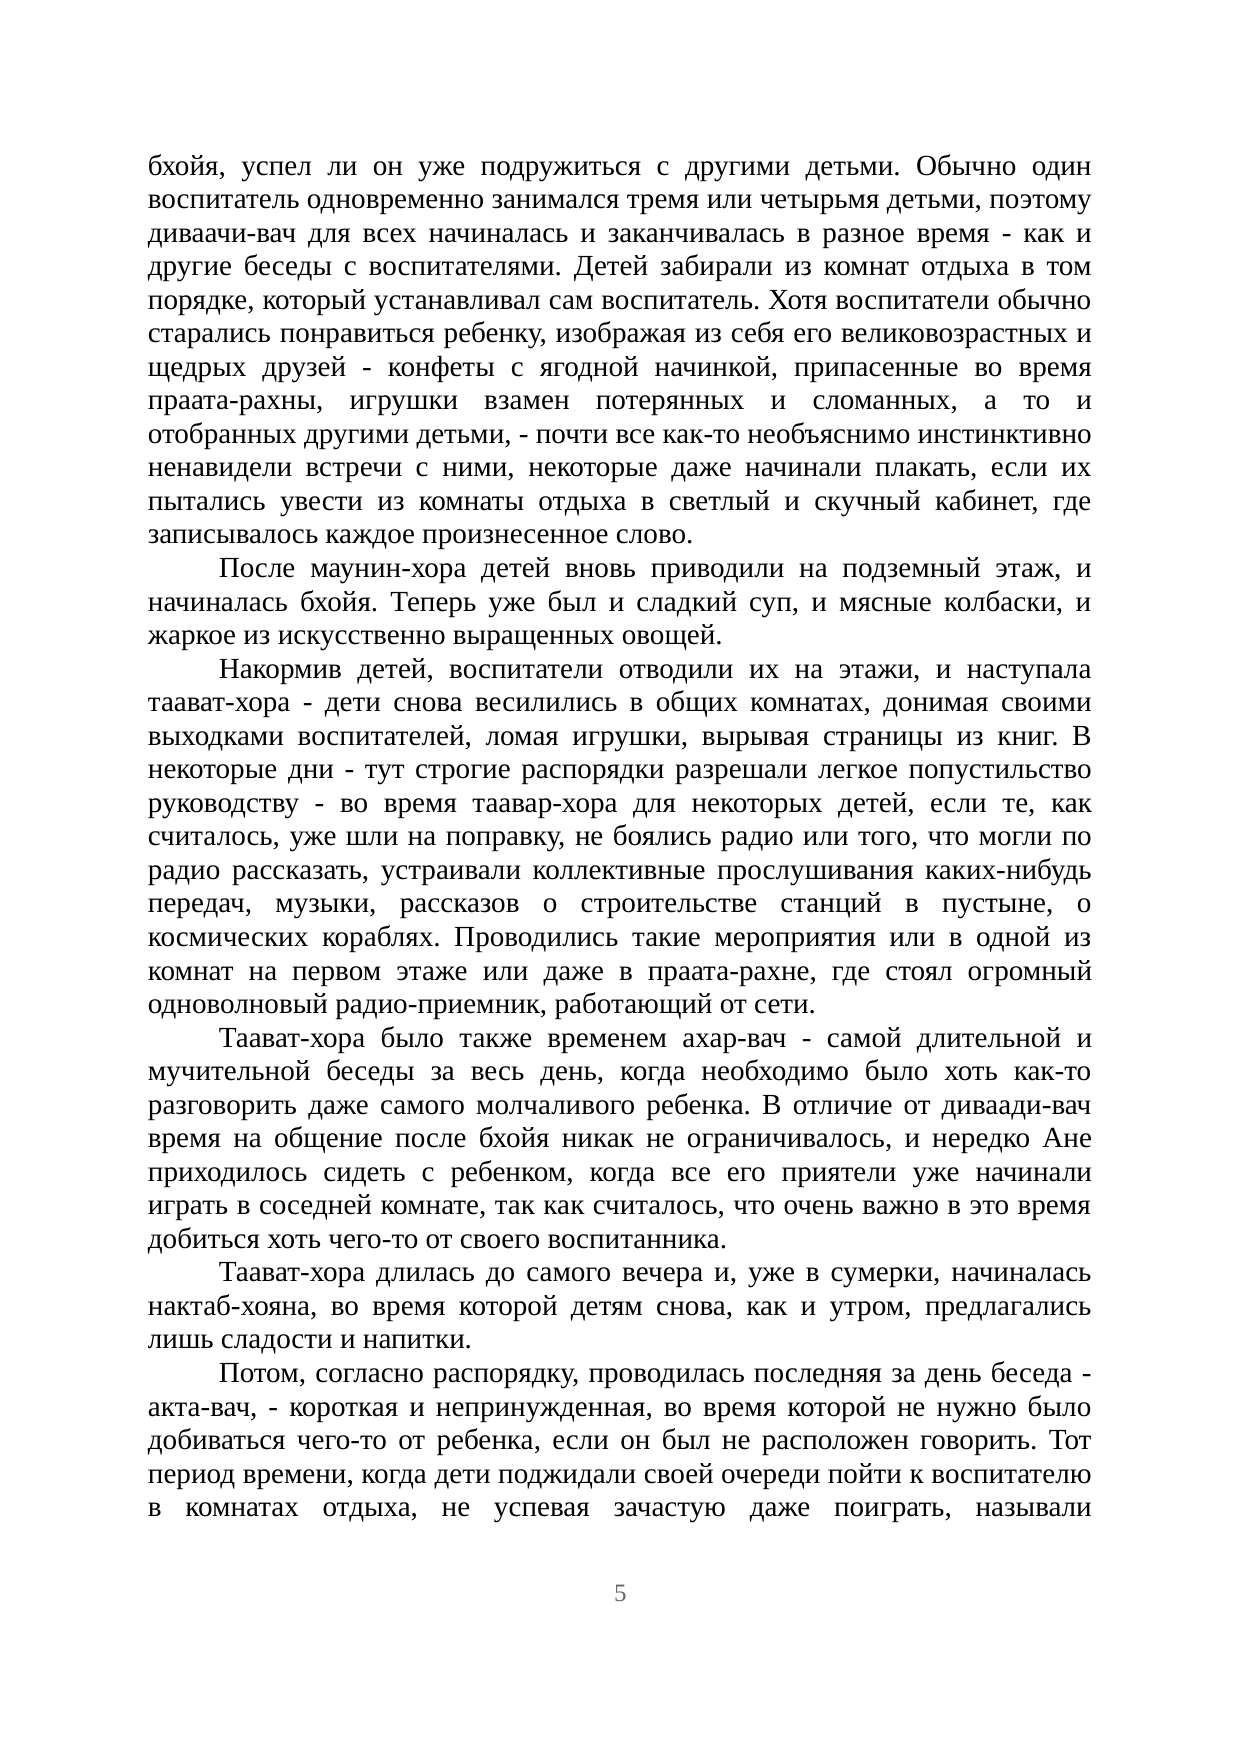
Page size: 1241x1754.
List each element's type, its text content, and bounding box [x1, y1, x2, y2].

text Таават-хора длилась до самого вечера и, уже в сумерки, начиналась нактаб-хояна, во время которой детям снова, как и утром, предлагались лишь сладости и напитки. [148, 1254, 1093, 1355]
text Потом, согласно распорядку, проводилась последняя за день беседа - акта-вач, - короткая и непринужденная, во время которой не нужно было добиваться чего-то от ребенка, если он был не расположен говорить. Тот период времени, когда дети поджидали своей очереди пойти к воспитателю в комнатах отдыха, не успевая зачастую даже поиграть, называли [148, 1355, 1093, 1523]
text Таават-хора было также временем ахар-вач - самой длительной и мучительной беседы за весь день, когда необходимо было хоть как-то разговорить даже самого молчаливого ребенка. В отличие от диваади-вач время на общение после бхойя никак не ограничивалось, и нередко Ане приходилось сидеть с ребенком, когда все его приятели уже начинали играть в соседней комнате, так как считалось, что очень важно в это время добиться хоть чего-то от своего воспитанника. [148, 1020, 1093, 1254]
text бхойя, успел ли он уже подружиться с другими детьми. Обычно один воспитатель одновременно занимался тремя или четырьмя детьми, поэтому диваачи-вач для всех начиналась и заканчивалась в разное время - как и другие беседы с воспитателями. Детей забирали из комнат отдыха в том порядке, который устанавливал сам воспитатель. Хотя воспитатели обычно старались понравиться ребенку, изображая из себя его великовозрастных и щедрых друзей - конфеты с ягодной начинкой, припасенные во время праата-рахны, игрушки взамен потерянных и сломанных, а то и отобранных другими детьми, - почти все как-то необъяснимо инстинктивно ненавидели встречи с ними, некоторые даже начинали плакать, если их пытались увести из комнаты отдыха в светлый и скучный кабинет, где записывалось каждое произнесенное слово. [148, 148, 1093, 550]
text Накормив детей, воспитатели отводили их на этажи, и наступала таават-хора - дети снова весилились в общих комнатах, донимая своими выходками воспитателей, ломая игрушки, вырывая страницы из книг. В некоторые дни - тут строгие распорядки разрешали легкое попустильство руководству - во время таавар-хора для некоторых детей, если те, как считалось, уже шли на поправку, не боялись радио или того, что могли по радио рассказать, устраивали коллективные прослушивания каких-нибудь передач, музыки, рассказов о строительстве станций в пустыне, о космических кораблях. Проводились такие мероприятия или в одной из комнат на первом этаже или даже в праата-рахне, где стоял огромный одноволновый радио-приемник, работающий от сети. [148, 651, 1093, 1020]
text После маунин-хора детей вновь приводили на подземный этаж, и начиналась бхойя. Теперь уже был и сладкий суп, и мясные колбаски, и жаркое из искусственно выращенных овощей. [148, 550, 1093, 651]
